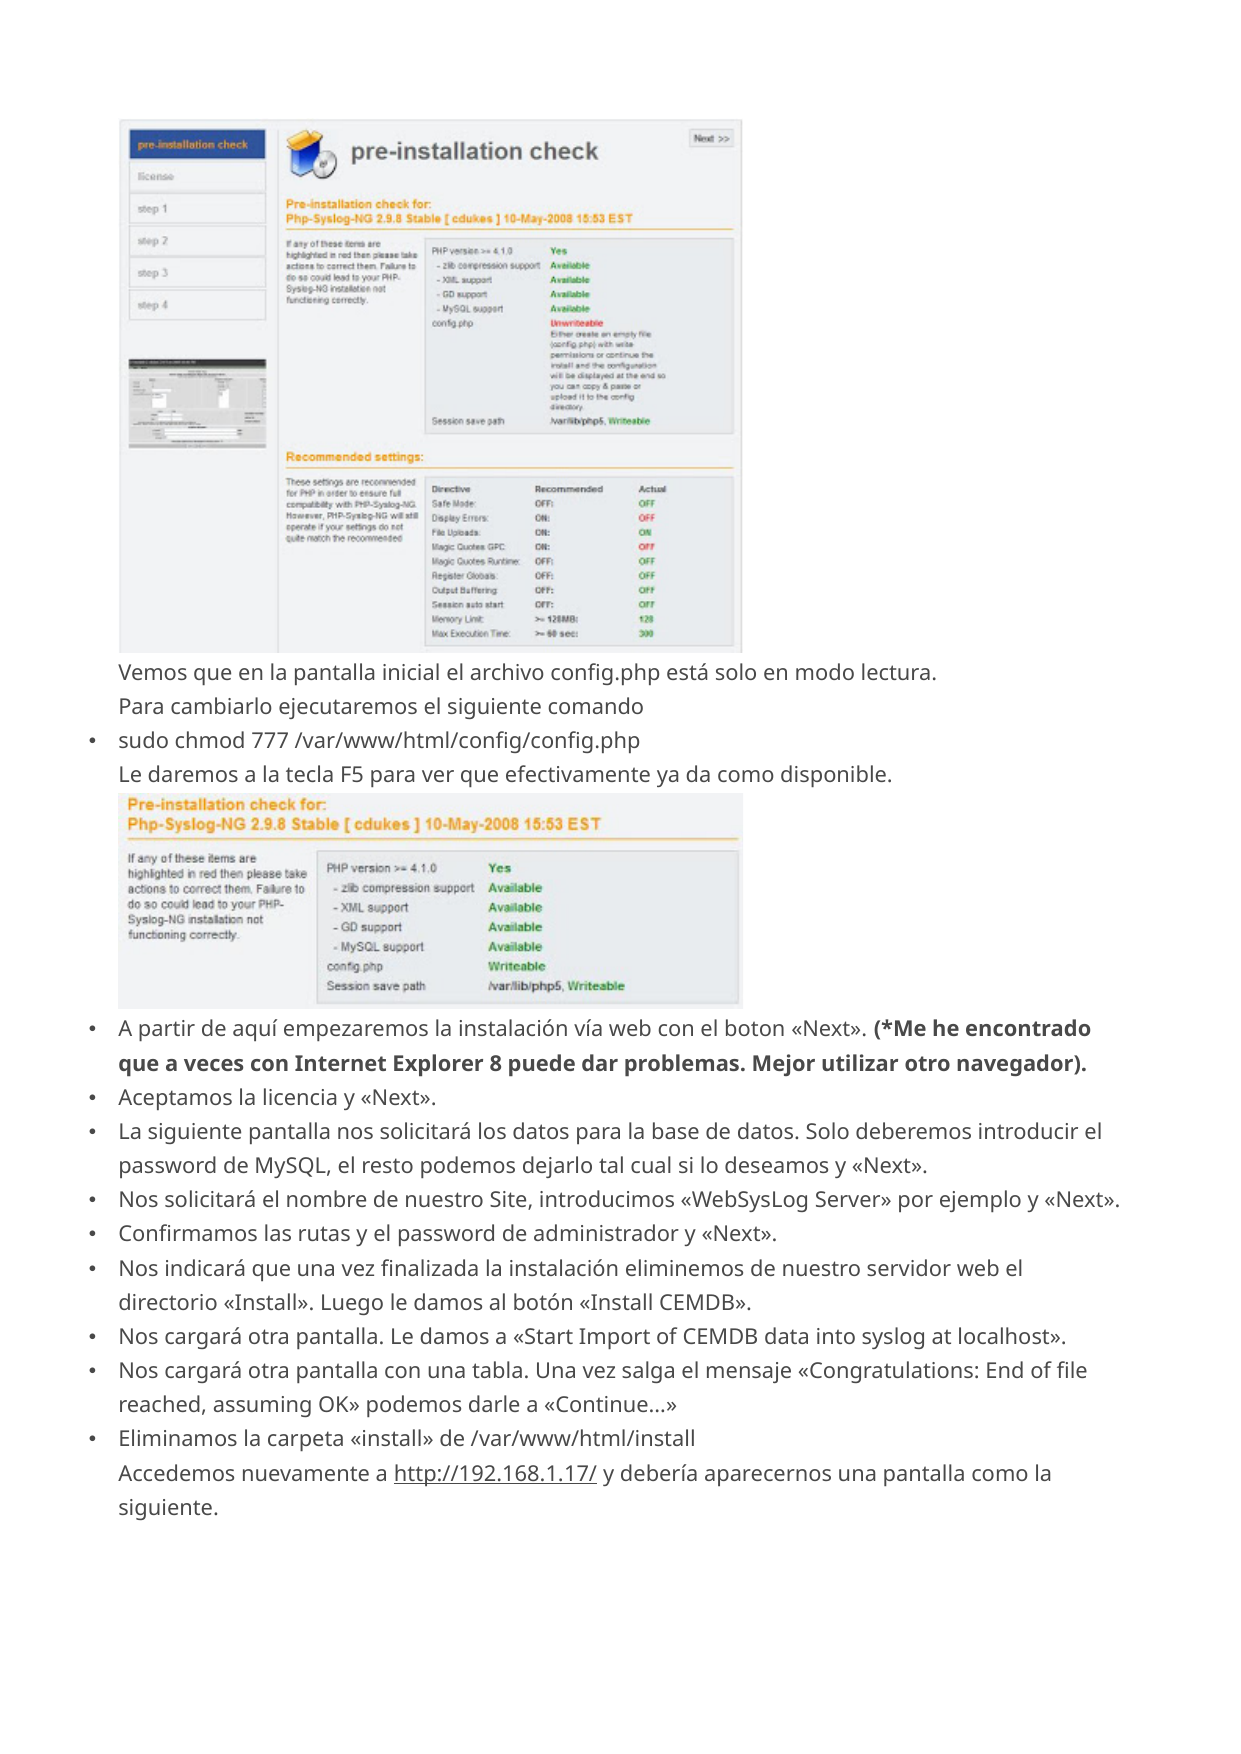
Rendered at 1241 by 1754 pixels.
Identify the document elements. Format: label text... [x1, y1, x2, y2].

list Aceptamos la licencia y «Next». [118, 1082, 1122, 1111]
list Nos indicará que una vez finalizada la instalación eliminemos de nuestro servidor web el directorio «Install». Luego le damos al botón «Install CEMDB». [118, 1252, 1122, 1316]
list La siguiente pantalla nos solicitará los datos para la base de datos. Solo deberemos introducir el password de MySQL, el resto podemos dejarlo tal cual si lo deseamos y «Next». [118, 1116, 1122, 1180]
text Para cambiarlo ejecutaremos el siguiente comando [118, 691, 1122, 721]
list A partir de aquí empezaremos la instalación vía web con el boton «Next». (*Me he encontrado que a veces con Internet Explorer 8 puede dar problemas. Mejor utilizar otro navegador). [118, 1013, 1122, 1077]
text Le daremos a la tecla F5 para ver que efectivamente ya da como disponible. [118, 759, 1122, 789]
list Confirmamos las rutas y el password de administrador y «Next». [118, 1218, 1122, 1248]
list Nos cargará otra pantalla con una tabla. Una vez salga el mensaje «Congratulations: End of file reached, assuming OK» podemos darle a «Continue…» [118, 1355, 1122, 1419]
text Accedemos nuevamente a http://192.168.1.17/ y debería aparecernos una pantalla como la siguiente. [118, 1457, 1122, 1521]
list sudo chmod 777 /var/www/html/config/config.php [118, 725, 1122, 755]
list Eliminamos la carpeta «install» de /var/www/html/install [118, 1423, 1122, 1453]
picture [118, 118, 744, 653]
list Nos solicitará el nombre de nuestro Site, introducimos «WebSysLog Server» por ejemplo y «Next». [118, 1184, 1122, 1214]
text Vemos que en la pantalla inicial el archivo config.php está solo en modo lectura. [118, 657, 1122, 687]
picture [118, 793, 744, 1009]
list Nos cargará otra pantalla. Le damos a «Start Import of CEMDB data into syslog at localhost». [118, 1321, 1122, 1351]
